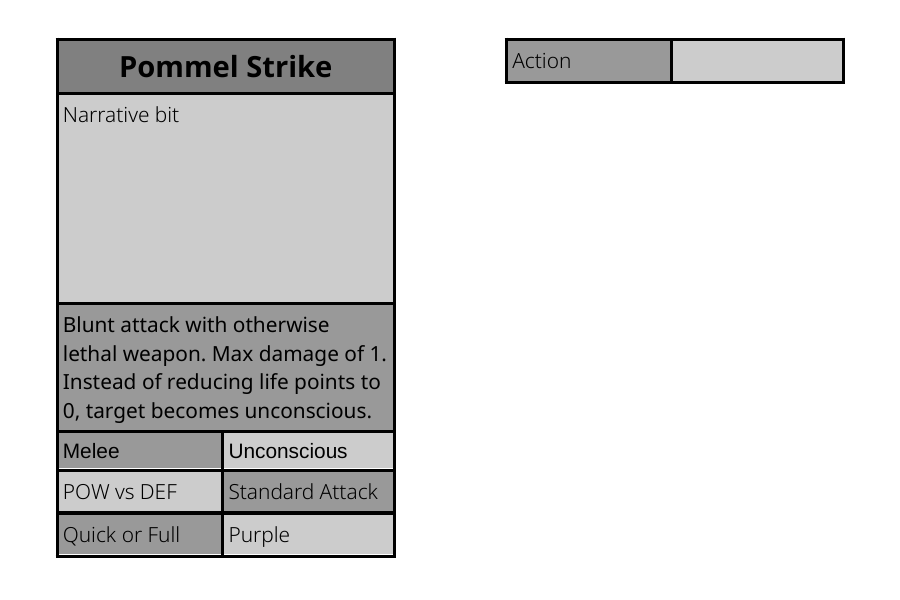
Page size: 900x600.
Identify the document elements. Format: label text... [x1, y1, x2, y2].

table_cell Melee [59, 433, 221, 468]
table_cell POW vs DEF [59, 472, 221, 511]
table_cell Quick or Full [59, 515, 221, 554]
table_cell Purple [224, 515, 393, 554]
table_cell Standard Attack [224, 472, 393, 511]
table_cell Action [508, 41, 670, 81]
table_cell Unconscious [224, 433, 393, 468]
table_cell Narrative bit [59, 95, 393, 302]
table_header Pommel Strike [59, 41, 393, 92]
table_cell [673, 41, 842, 81]
table_cell Blunt attack with otherwise lethal weapon. Max damage of 1. Instead of reducing life points to 0, target becomes unconscious. [59, 305, 393, 430]
